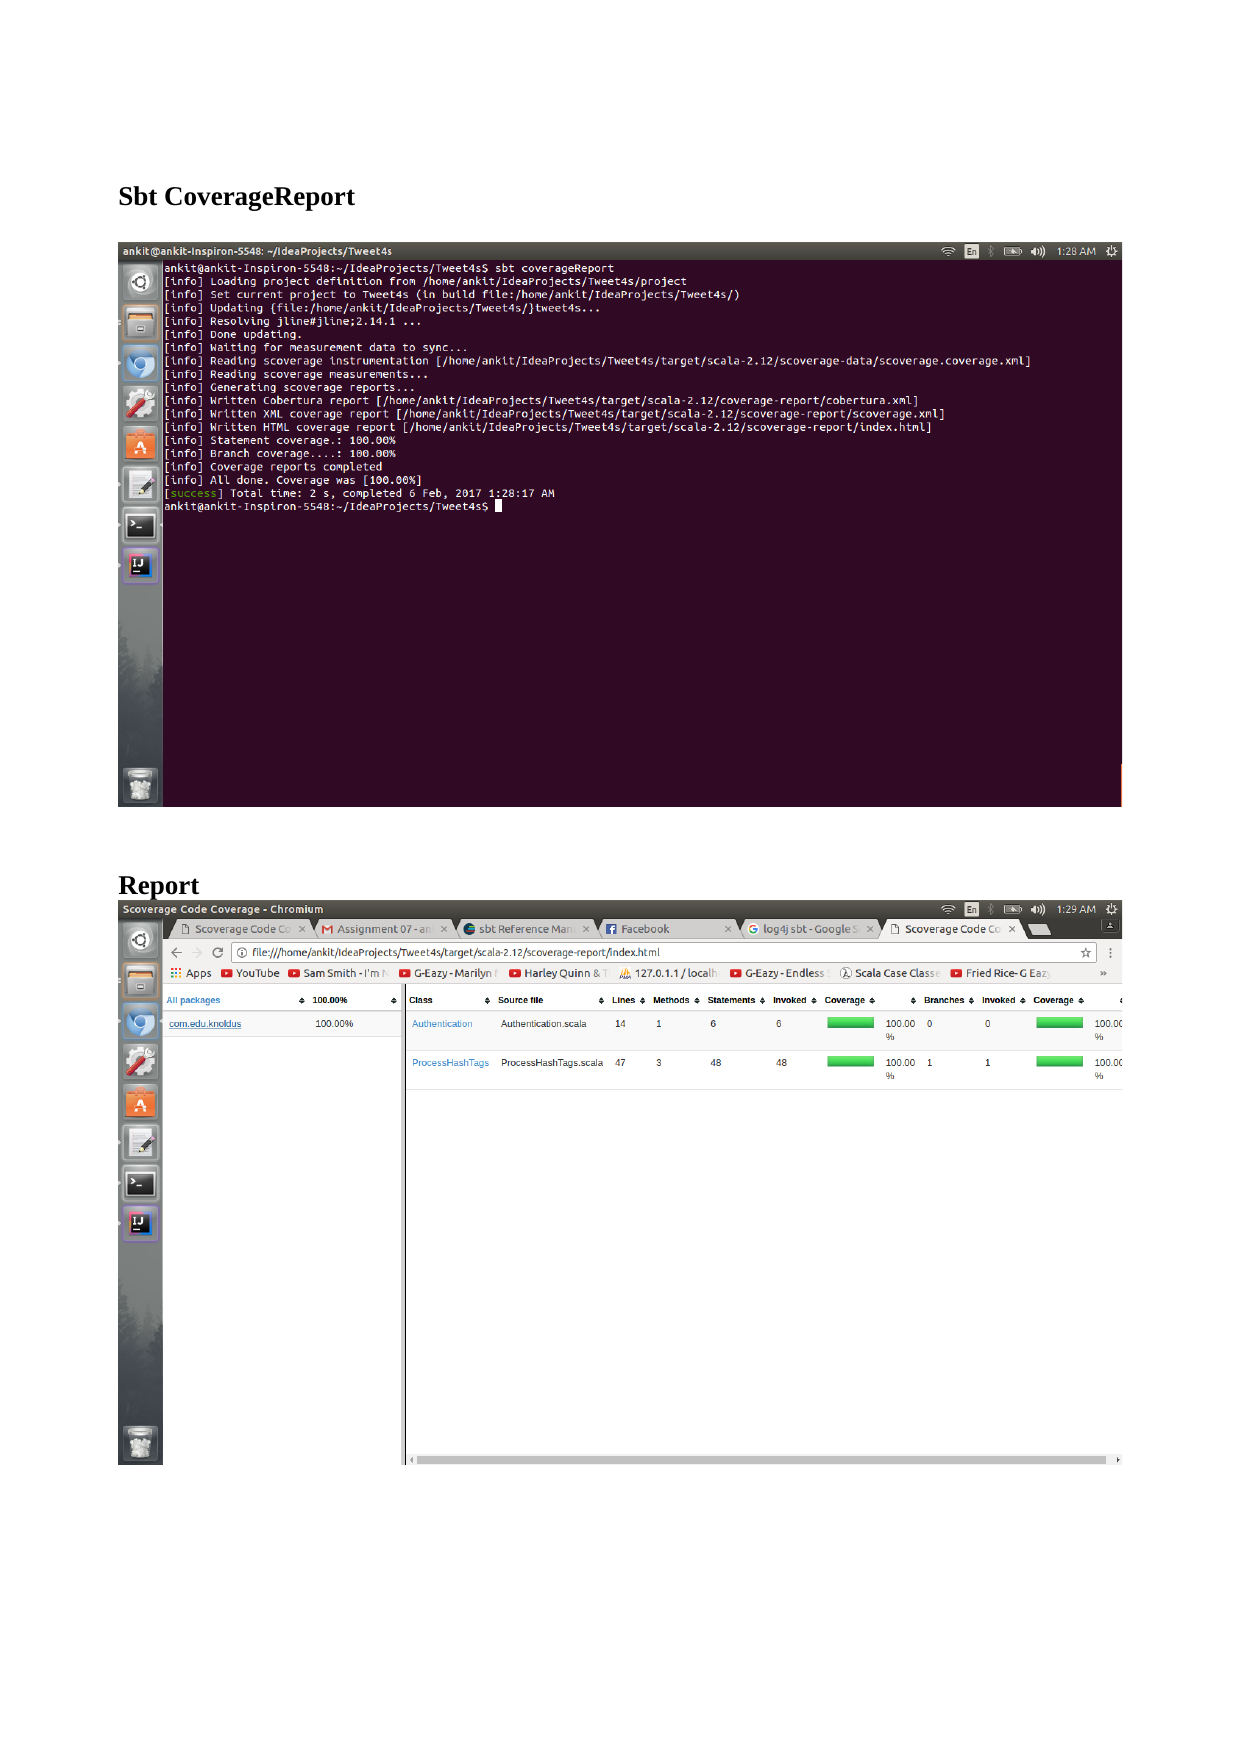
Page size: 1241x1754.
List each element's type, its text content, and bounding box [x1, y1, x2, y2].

text Report [118, 869, 1122, 900]
picture [118, 900, 1123, 1465]
text Sbt CoverageReport [118, 180, 1122, 212]
picture [118, 242, 1123, 807]
